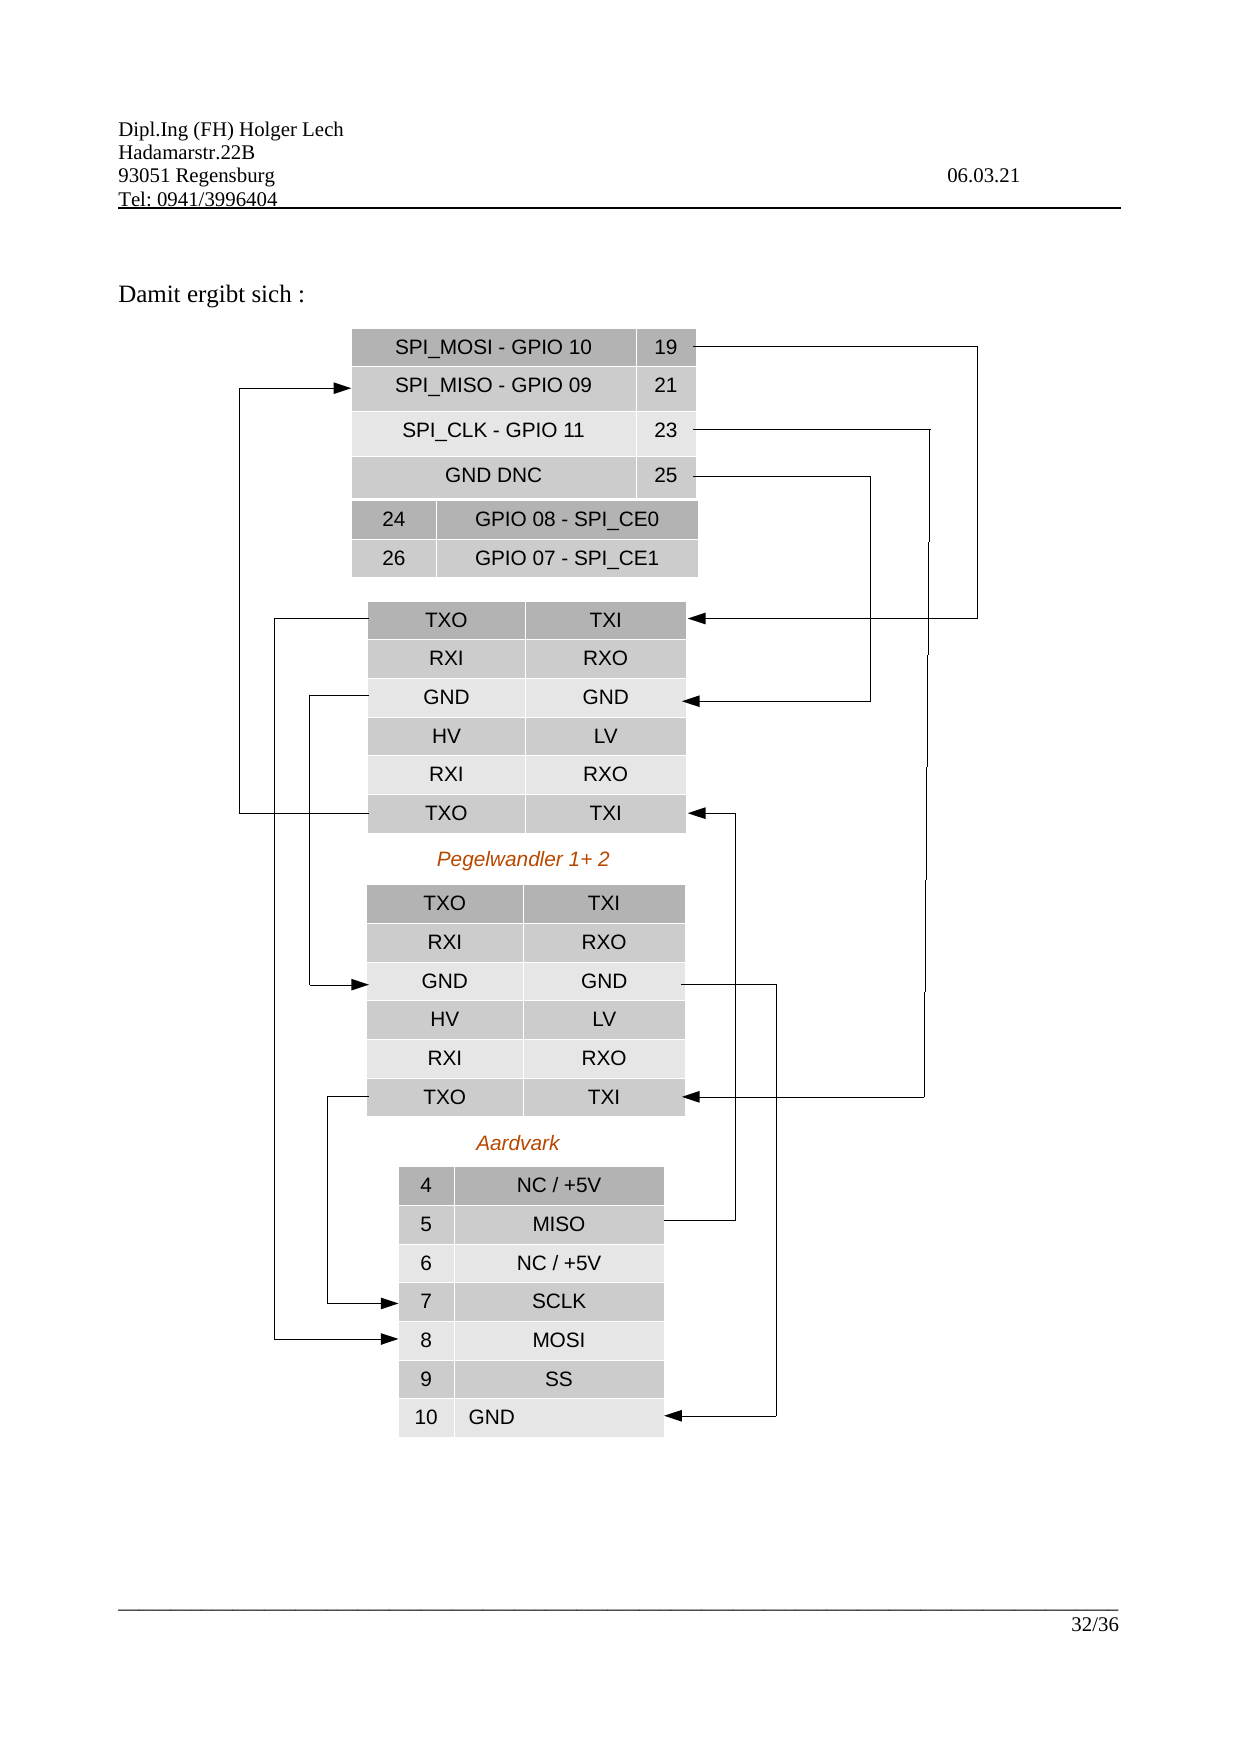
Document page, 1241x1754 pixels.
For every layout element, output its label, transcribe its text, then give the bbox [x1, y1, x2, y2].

text Damit ergibt sich : [118, 280, 1122, 308]
